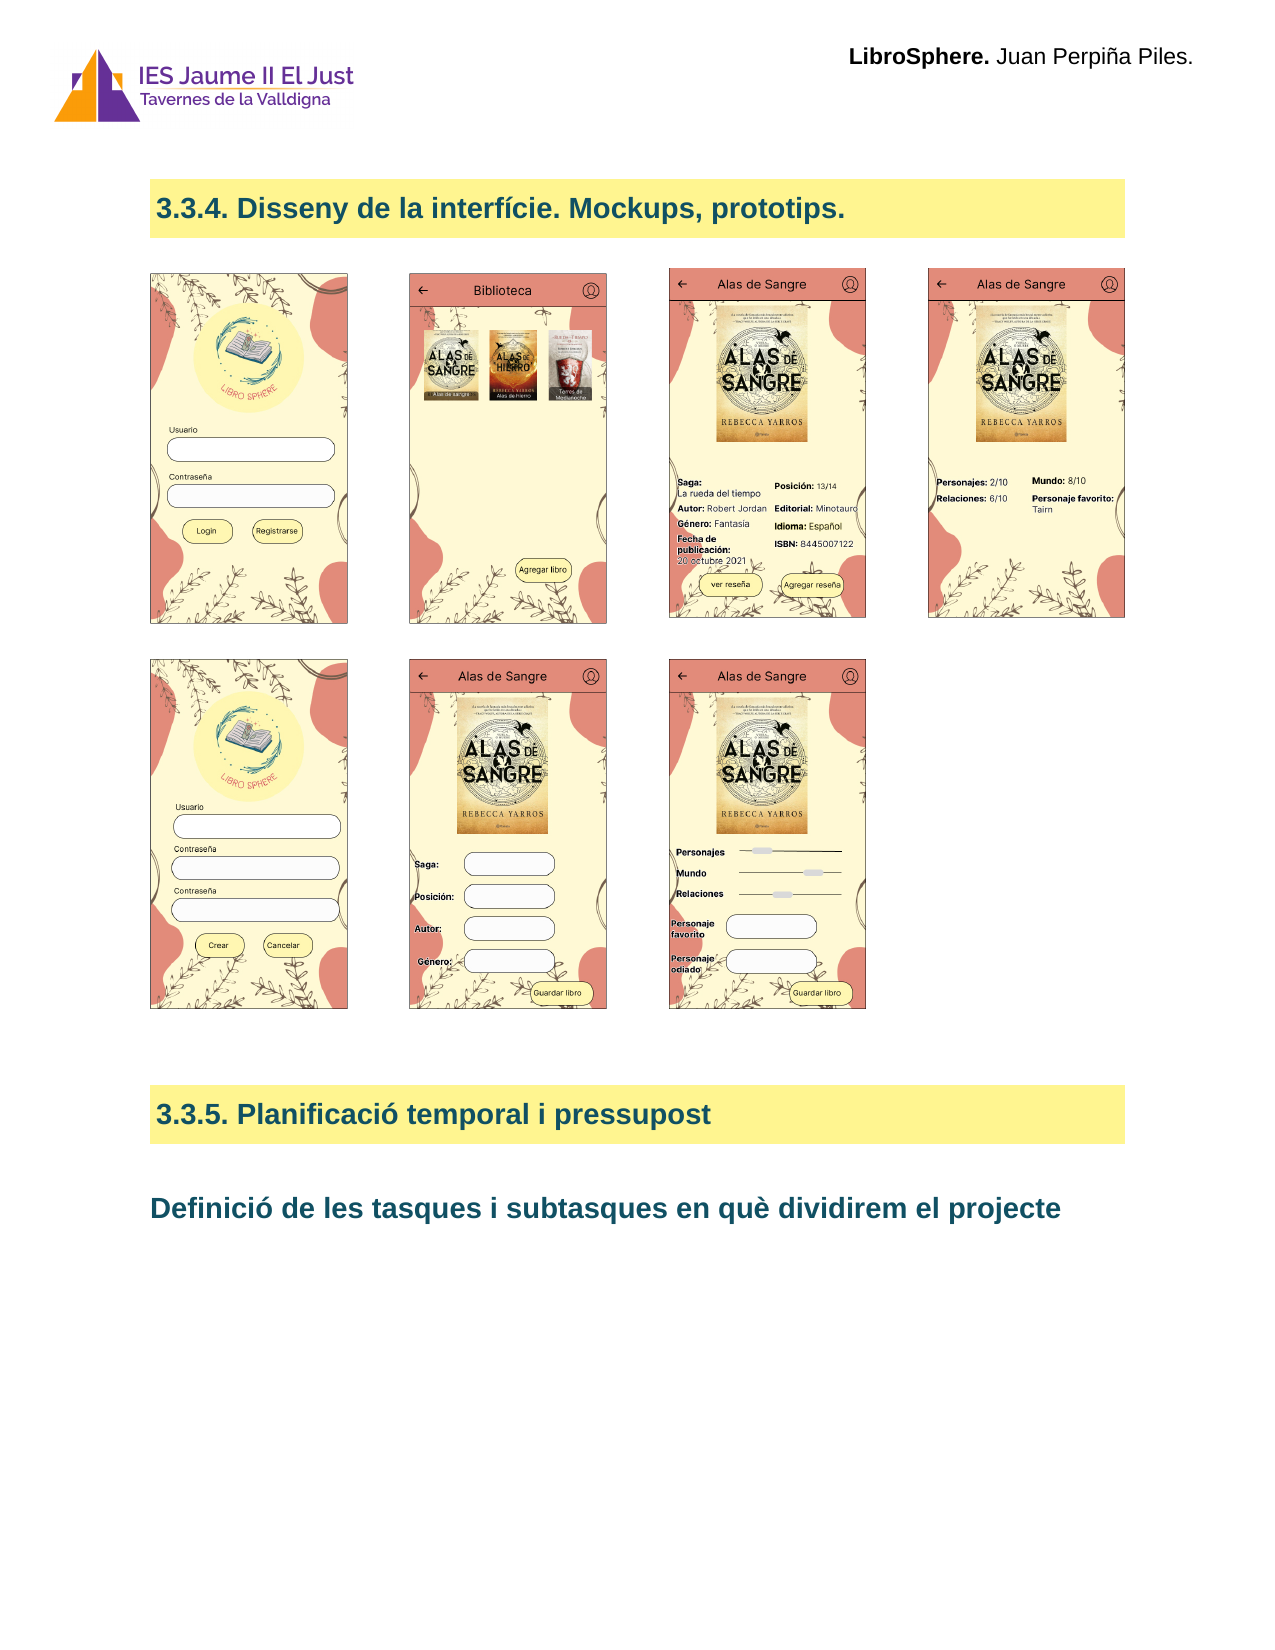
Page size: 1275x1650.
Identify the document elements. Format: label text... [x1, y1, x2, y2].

subtitle Definició de les tasques i subtasques en què dividirem el projecte [150, 1191, 1124, 1224]
table_header 3.3.5. Planificació temporal i pressupost [150, 1085, 1125, 1144]
picture [50, 42, 354, 129]
picture [150, 268, 1125, 1009]
table_header 3.3.4. Disseny de la interfície. Mockups, prototips. [150, 179, 1125, 238]
